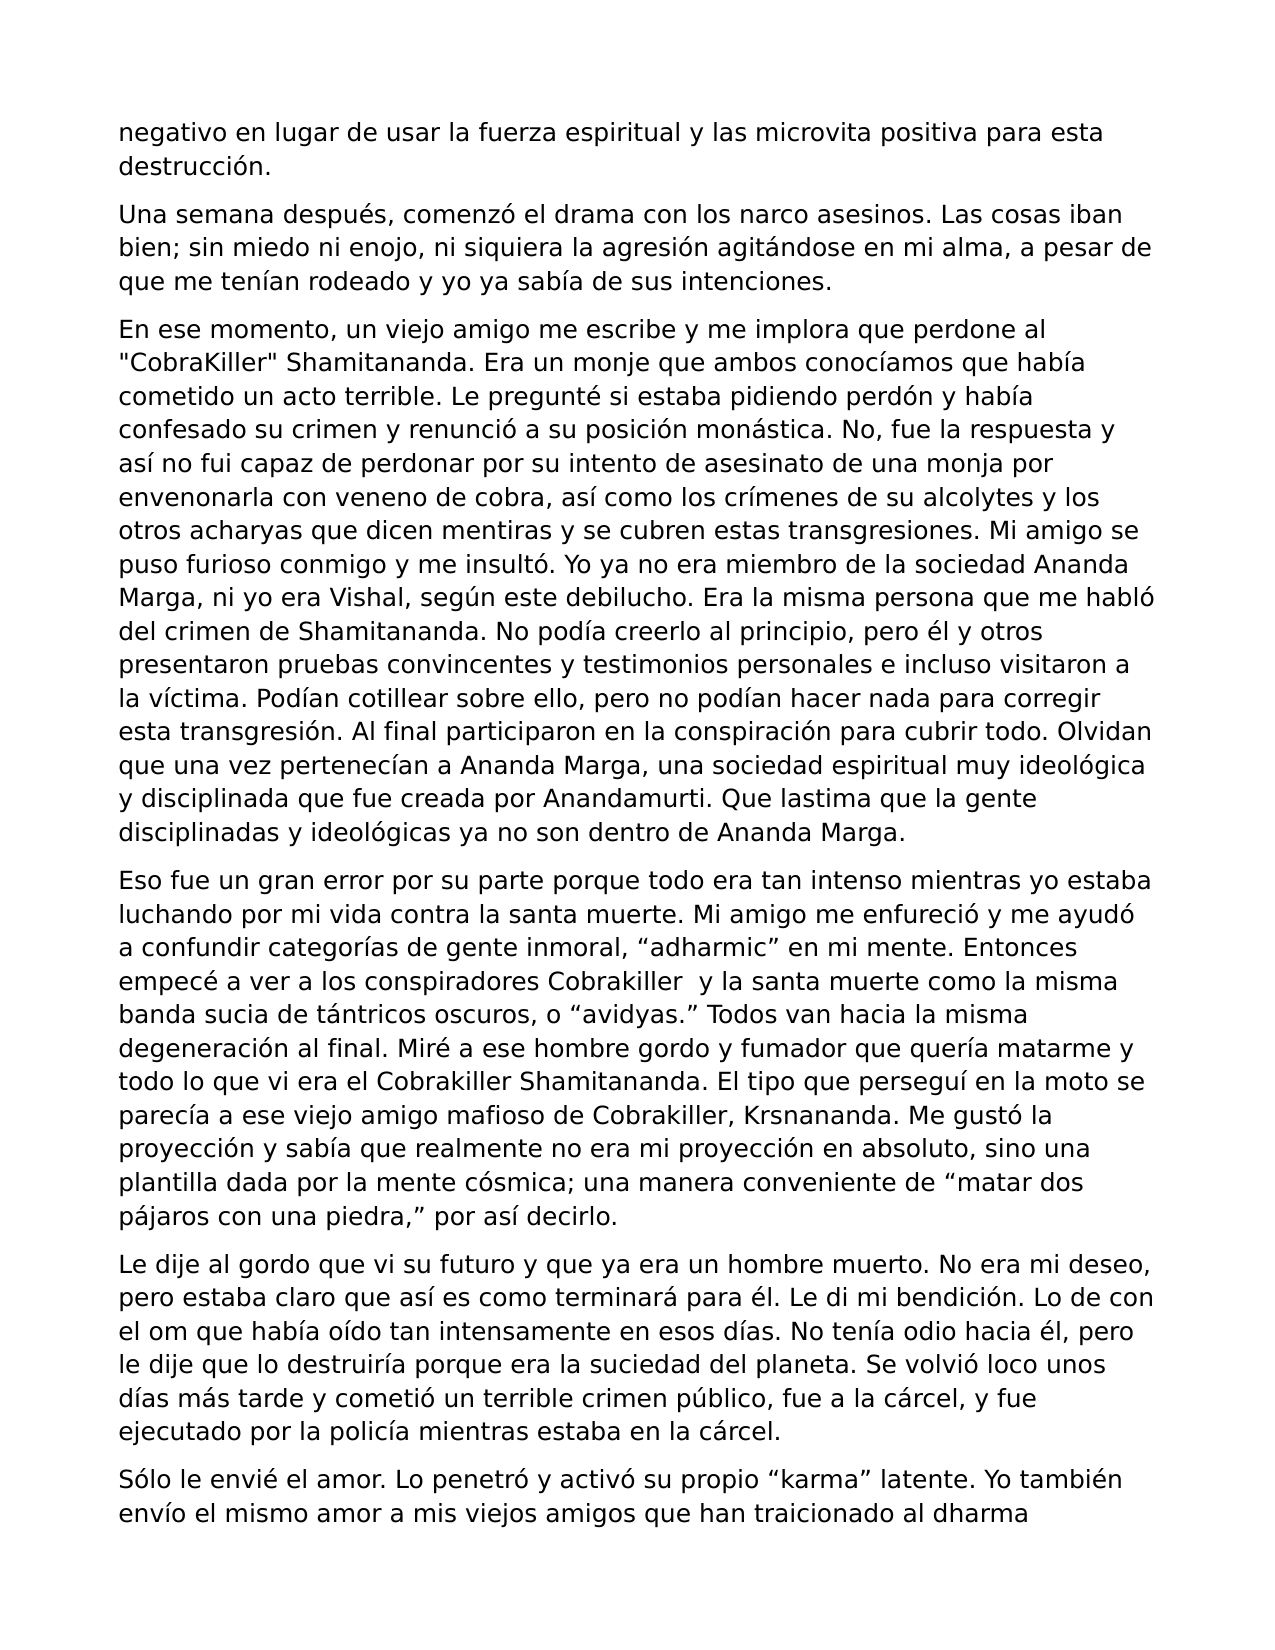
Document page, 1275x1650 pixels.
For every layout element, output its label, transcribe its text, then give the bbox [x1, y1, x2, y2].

text En ese momento, un viejo amigo me escribe y me implora que perdone al "CobraKiller" Shamitananda. Era un monje que ambos conocíamos que había cometido un acto terrible. Le pregunté si estaba pidiendo perdón y había confesado su crimen y renunció a su posición monástica. No, fue la respuesta y así no fui capaz de perdonar por su intento de asesinato de una monja por envenonarla con veneno de cobra, así como los crímenes de su alcolytes y los otros acharyas que dicen mentiras y se cubren estas transgresiones. Mi amigo se puso furioso conmigo y me insultó. Yo ya no era miembro de la sociedad Ananda Marga, ni yo era Vishal, según este debilucho. Era la misma persona que me habló del crimen de Shamitananda. No podía creerlo al principio, pero él y otros presentaron pruebas convincentes y testimonios personales e incluso visitaron a la víctima. Podían cotillear sobre ello, pero no podían hacer nada para corregir esta transgresión. Al final participaron en la conspiración para cubrir todo. Olvidan que una vez pertenecían a Ananda Marga, una sociedad espiritual muy ideológica y disciplinada que fue creada por Anandamurti. Que lastima que la gente disciplinadas y ideológicas ya no son dentro de Ananda Marga. [118, 315, 1157, 847]
text Sólo le envié el amor. Lo penetró y activó su propio “karma” latente. Yo también envío el mismo amor a mis viejos amigos que han traicionado al dharma [118, 1466, 1157, 1528]
text negativo en lugar de usar la fuerza espiritual y las microvita positiva para esta destrucción. [118, 118, 1157, 181]
text Eso fue un gran error por su parte porque todo era tan intenso mientras yo estaba luchando por mi vida contra la santa muerte. Mi amigo me enfureció y me ayudó a confundir categorías de gente inmoral, “adharmic” en mi mente. Entonces empecé a ver a los conspiradores Cobrakiller y la santa muerte como la misma banda sucia de tántricos oscuros, o “avidyas.” Todos van hacia la misma degeneración al final. Miré a ese hombre gordo y fumador que quería matarme y todo lo que vi era el Cobrakiller Shamitananda. El tipo que perseguí en la moto se parecía a ese viejo amigo mafioso de Cobrakiller, Krsnananda. Me gustó la proyección y sabía que realmente no era mi proyección en absoluto, sino una plantilla dada por la mente cósmica; una manera conveniente de “matar dos pájaros con una piedra,” por así decirlo. [118, 866, 1157, 1231]
text Una semana después, comenzó el drama con los narco asesinos. Las cosas iban bien; sin miedo ni enojo, ni siquiera la agresión agitándose en mi alma, a pesar de que me tenían rodeado y yo ya sabía de sus intenciones. [118, 200, 1157, 296]
text Le dije al gordo que vi su futuro y que ya era un hombre muerto. No era mi deseo, pero estaba claro que así es como terminará para él. Le di mi bendición. Lo de con el om que había oído tan intensamente en esos días. No tenía odio hacia él, pero le dije que lo destruiría porque era la suciedad del planeta. Se volvió loco unos días más tarde y cometió un terrible crimen público, fue a la cárcel, y fue ejecutado por la policía mientras estaba en la cárcel. [118, 1250, 1157, 1447]
